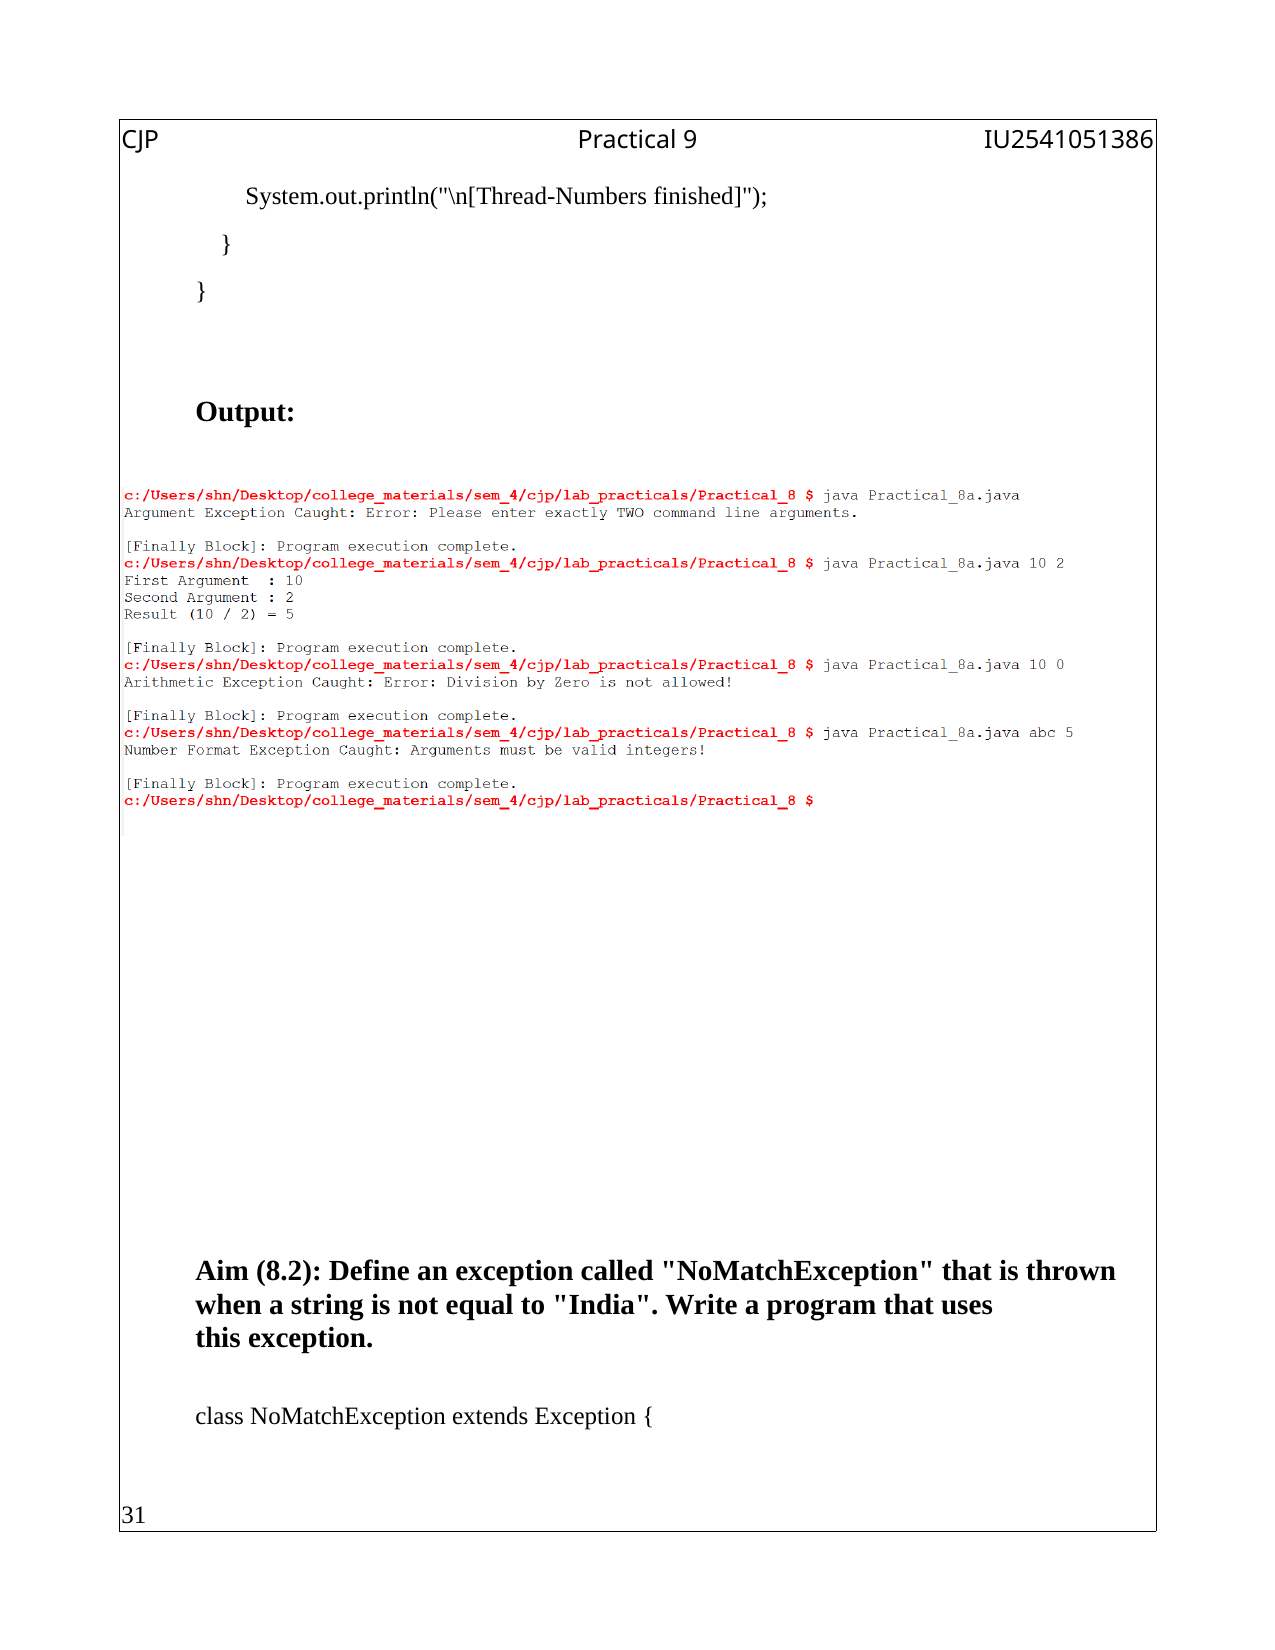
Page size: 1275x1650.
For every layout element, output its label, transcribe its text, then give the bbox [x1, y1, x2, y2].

text } [195, 276, 1154, 305]
text Output: [121, 390, 1154, 430]
text when a string is not equal to "India". Write a program that uses [195, 1287, 1154, 1321]
text this exception. [195, 1321, 1154, 1354]
text class NoMatchException extends Exception { [121, 1394, 1154, 1433]
text } [195, 229, 1154, 258]
text Aim (8.2): Define an exception called "NoMatchException" that is thrown [195, 1253, 1154, 1287]
picture [121, 487, 1154, 836]
text System.out.println("\n[Thread-Numbers finished]"); [195, 181, 1154, 210]
